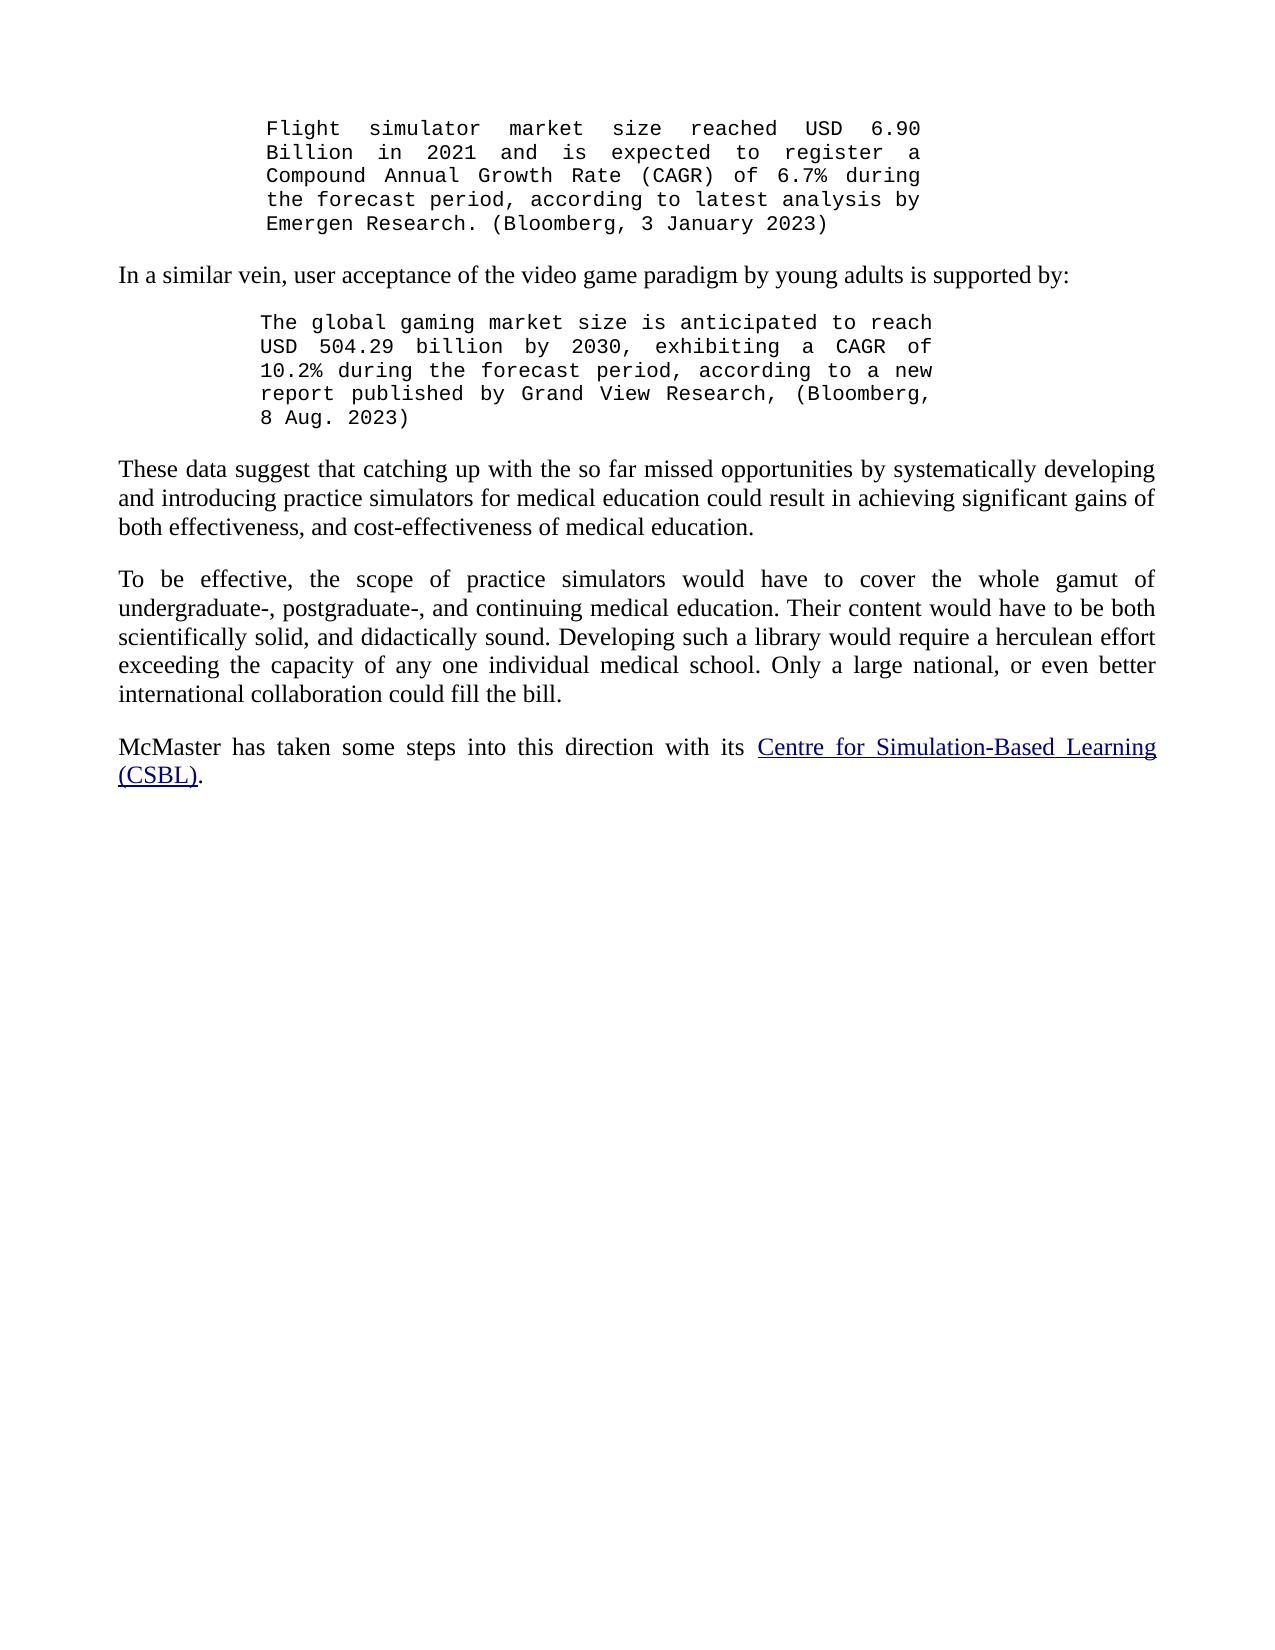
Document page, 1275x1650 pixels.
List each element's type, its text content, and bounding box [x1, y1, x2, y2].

text McMaster has taken some steps into this direction with its Centre for Simulation-Based Learning (CSBL). [118, 732, 1157, 789]
text In a similar vein, user acceptance of the video game paradigm by young adults is supported by: [118, 260, 1157, 289]
text These data suggest that catching up with the so far missed opportunities by systematically developing and introducing practice simulators for medical education could result in achieving significant gains of both effectiveness, and cost-effectiveness of medical education. [118, 454, 1157, 541]
text The global gaming market size is anticipated to reach USD 504.29 billion by 2030, exhibiting a CAGR of 10.2% during the forecast period, according to a new report published by Grand View Research, (Bloomberg, 8 Aug. 2023) [260, 312, 932, 431]
text Flight simulator market size reached USD 6.90 Billion in 2021 and is expected to register a Compound Annual Growth Rate (CAGR) of 6.7% during the forecast period, according to latest analysis by Emergen Research. (Bloomberg, 3 January 2023) [266, 118, 921, 236]
text To be effective, the scope of practice simulators would have to cover the whole gamut of undergraduate-, postgraduate-, and continuing medical education. Their content would have to be both scientifically solid, and didactically sound. Developing such a library would require a herculean effort exceeding the capacity of any one individual medical school. Only a large national, or even better international collaboration could fill the bill. [118, 564, 1157, 708]
